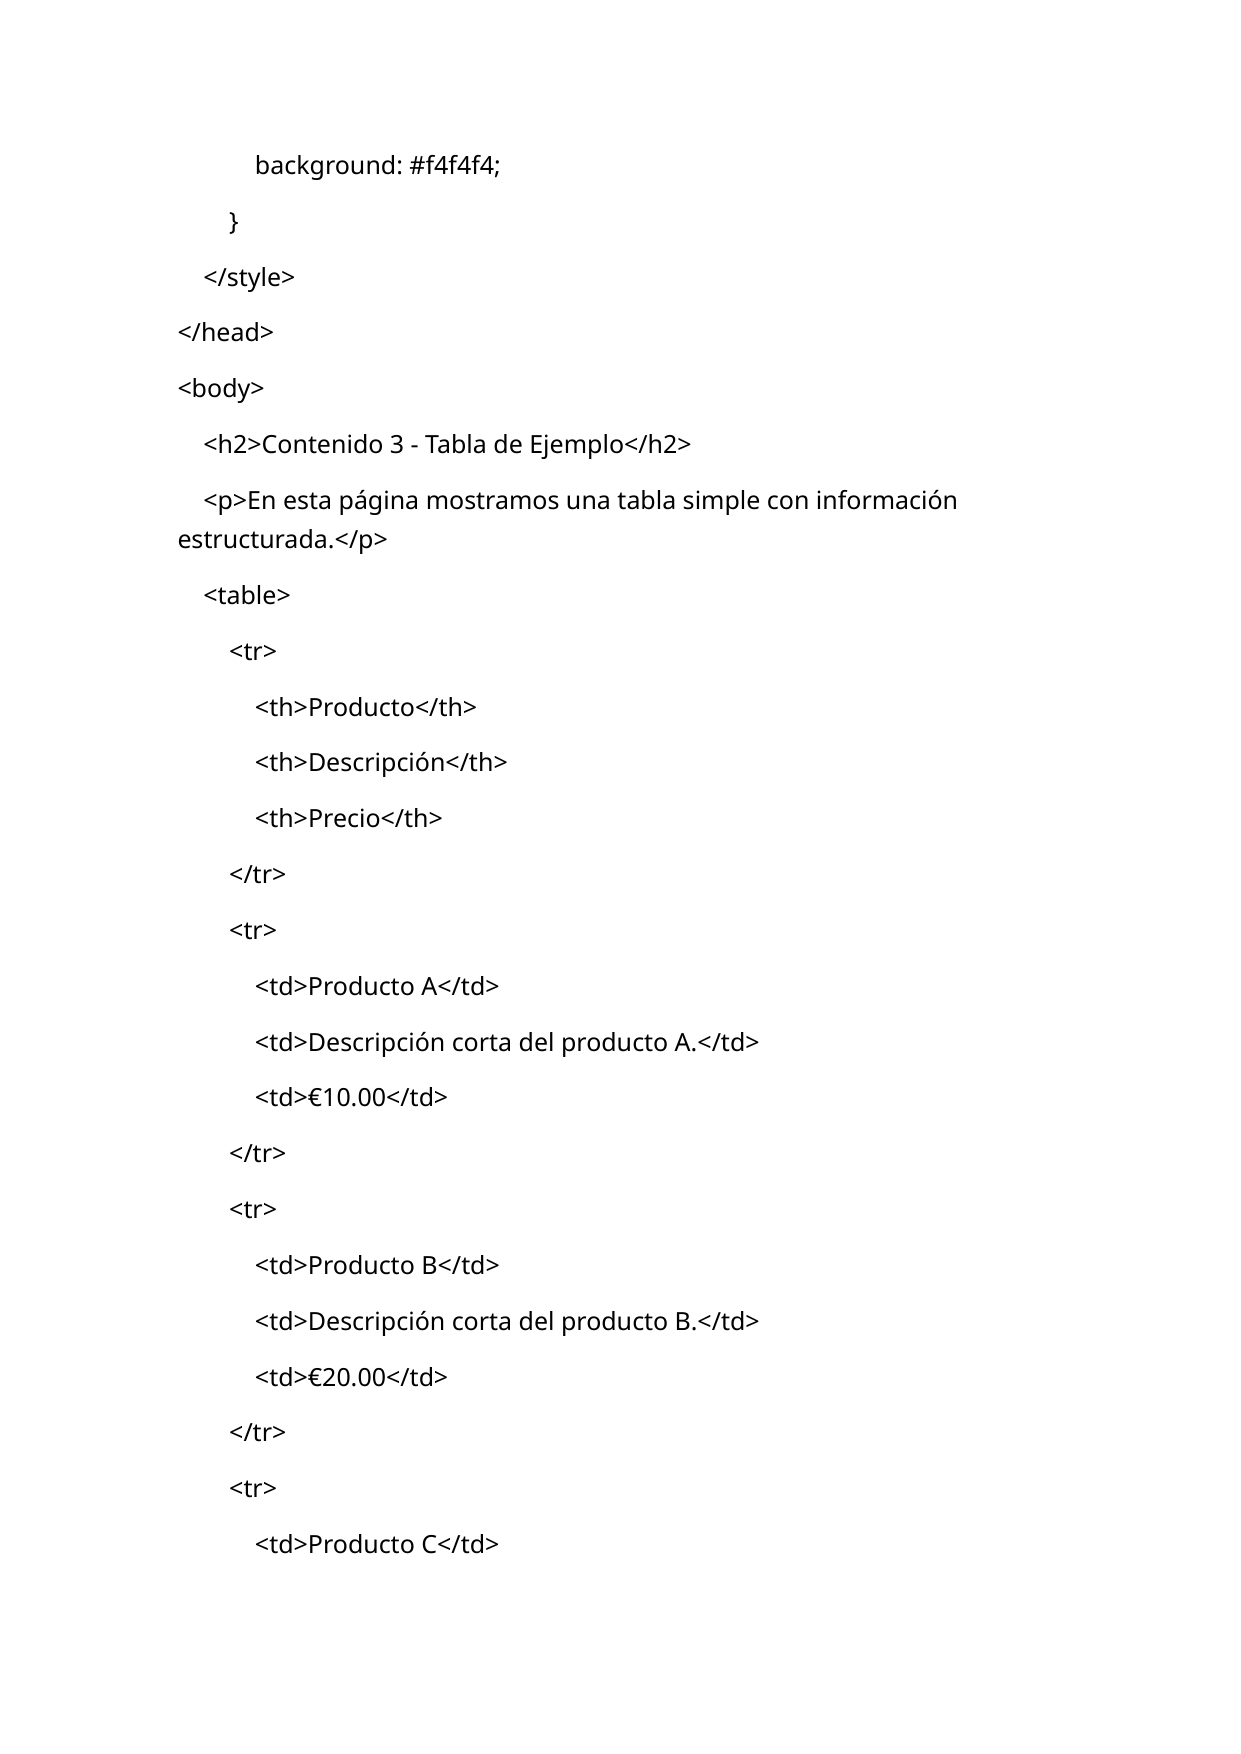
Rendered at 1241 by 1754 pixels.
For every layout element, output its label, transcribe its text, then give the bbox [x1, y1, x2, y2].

text <td>€20.00</td> [177, 1359, 1063, 1393]
text <td>Descripción corta del producto B.</td> [177, 1303, 1063, 1337]
text <body> [177, 371, 1063, 405]
text background: #f4f4f4; [177, 148, 1063, 182]
text </head> [177, 315, 1063, 349]
text } [177, 203, 1063, 237]
text </tr> [177, 1136, 1063, 1170]
text <th>Producto</th> [177, 689, 1063, 723]
text <p>En esta página mostramos una tabla simple con información estructurada.</p> [177, 483, 1063, 556]
text <tr> [177, 1471, 1063, 1505]
text <td>Descripción corta del producto A.</td> [177, 1024, 1063, 1058]
text <td>€10.00</td> [177, 1080, 1063, 1114]
text <th>Precio</th> [177, 801, 1063, 835]
text <tr> [177, 913, 1063, 947]
text <td>Producto C</td> [177, 1527, 1063, 1561]
text </style> [177, 259, 1063, 293]
text <th>Descripción</th> [177, 745, 1063, 779]
text <tr> [177, 633, 1063, 667]
text <td>Producto B</td> [177, 1248, 1063, 1282]
text </tr> [177, 857, 1063, 891]
text <tr> [177, 1192, 1063, 1226]
text <table> [177, 578, 1063, 612]
text </tr> [177, 1415, 1063, 1449]
text <td>Producto A</td> [177, 968, 1063, 1002]
text <h2>Contenido 3 - Tabla de Ejemplo</h2> [177, 427, 1063, 461]
